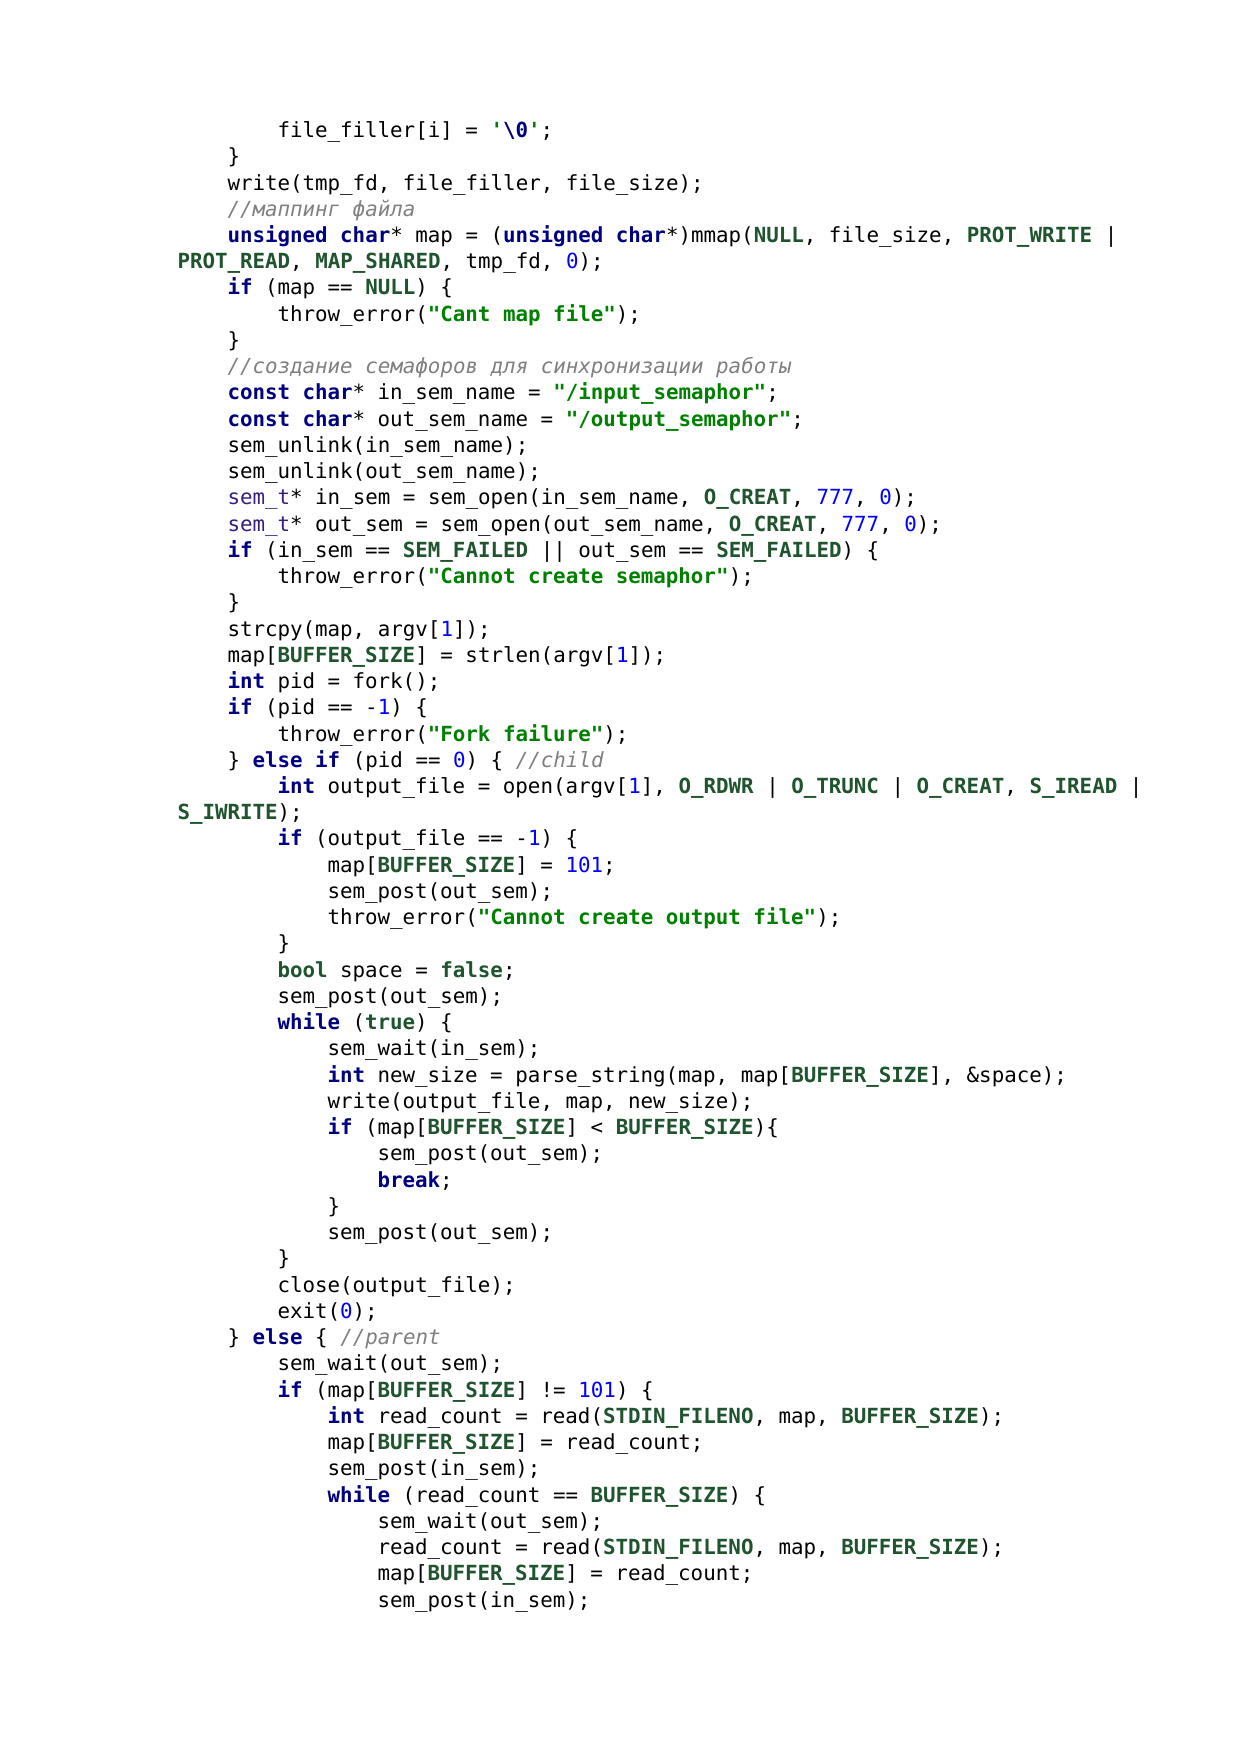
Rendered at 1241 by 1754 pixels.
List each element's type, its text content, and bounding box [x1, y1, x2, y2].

text } [177, 1194, 1152, 1218]
text sem_wait(out_sem); [177, 1509, 1152, 1533]
text sem_post(in_sem); [177, 1456, 1152, 1481]
text } [177, 931, 1152, 956]
text } [177, 328, 1152, 352]
text sem_post(out_sem); [177, 1220, 1152, 1244]
text sem_post(in_sem); [177, 1588, 1152, 1612]
text const char* out_sem_name = "/output_semaphor"; [177, 407, 1152, 431]
text close(output_file); [177, 1273, 1152, 1297]
text sem_wait(in_sem); [177, 1036, 1152, 1061]
text sem_post(out_sem); [177, 1141, 1152, 1166]
text read_count = read(STDIN_FILENO, map, BUFFER_SIZE); [177, 1535, 1152, 1559]
text if (in_sem == SEM_FAILED || out_sem == SEM_FAILED) { [177, 538, 1152, 562]
text map[BUFFER_SIZE] = strlen(argv[1]); [177, 643, 1152, 667]
text if (map[BUFFER_SIZE] < BUFFER_SIZE){ [177, 1115, 1152, 1139]
text map[BUFFER_SIZE] = 101; [177, 853, 1152, 877]
text throw_error("Cannot create output file"); [177, 905, 1152, 929]
text file_filler[i] = '\0'; [177, 118, 1152, 142]
text sem_post(out_sem); [177, 984, 1152, 1008]
text } else if (pid == 0) { //child [177, 748, 1152, 772]
text const char* in_sem_name = "/input_semaphor"; [177, 380, 1152, 405]
text //маппинг файла [177, 197, 1152, 221]
text sem_t* out_sem = sem_open(out_sem_name, O_CREAT, 777, 0); [177, 512, 1152, 536]
text int output_file = open(argv[1], O_RDWR | O_TRUNC | O_CREAT, S_IREAD | S_IWRITE); [177, 774, 1152, 824]
text //создание семафоров для синхронизации работы [177, 354, 1152, 378]
text if (output_file == -1) { [177, 826, 1152, 851]
text int new_size = parse_string(map, map[BUFFER_SIZE], &space); [177, 1063, 1152, 1087]
text while (read_count == BUFFER_SIZE) { [177, 1483, 1152, 1507]
text write(tmp_fd, file_filler, file_size); [177, 171, 1152, 195]
text map[BUFFER_SIZE] = read_count; [177, 1430, 1152, 1454]
text if (map[BUFFER_SIZE] != 101) { [177, 1378, 1152, 1402]
text unsigned char* map = (unsigned char*)mmap(NULL, file_size, PROT_WRITE | PROT_READ, MAP_SHARED, tmp_fd, 0); [177, 223, 1152, 273]
text if (map == NULL) { [177, 275, 1152, 300]
text sem_unlink(out_sem_name); [177, 459, 1152, 483]
text sem_wait(out_sem); [177, 1351, 1152, 1376]
text throw_error("Fork failure"); [177, 722, 1152, 746]
text write(output_file, map, new_size); [177, 1089, 1152, 1113]
text } [177, 144, 1152, 169]
text break; [177, 1168, 1152, 1192]
text } [177, 1246, 1152, 1271]
text } else { //parent [177, 1325, 1152, 1349]
text strcpy(map, argv[1]); [177, 617, 1152, 641]
text int read_count = read(STDIN_FILENO, map, BUFFER_SIZE); [177, 1404, 1152, 1428]
text } [177, 590, 1152, 615]
text while (true) { [177, 1010, 1152, 1034]
text int pid = fork(); [177, 669, 1152, 693]
text bool space = false; [177, 958, 1152, 982]
text sem_t* in_sem = sem_open(in_sem_name, O_CREAT, 777, 0); [177, 485, 1152, 510]
text map[BUFFER_SIZE] = read_count; [177, 1561, 1152, 1586]
text throw_error("Cannot create semaphor"); [177, 564, 1152, 588]
text sem_post(out_sem); [177, 879, 1152, 903]
text exit(0); [177, 1299, 1152, 1323]
text if (pid == -1) { [177, 695, 1152, 720]
text throw_error("Cant map file"); [177, 302, 1152, 326]
text sem_unlink(in_sem_name); [177, 433, 1152, 457]
